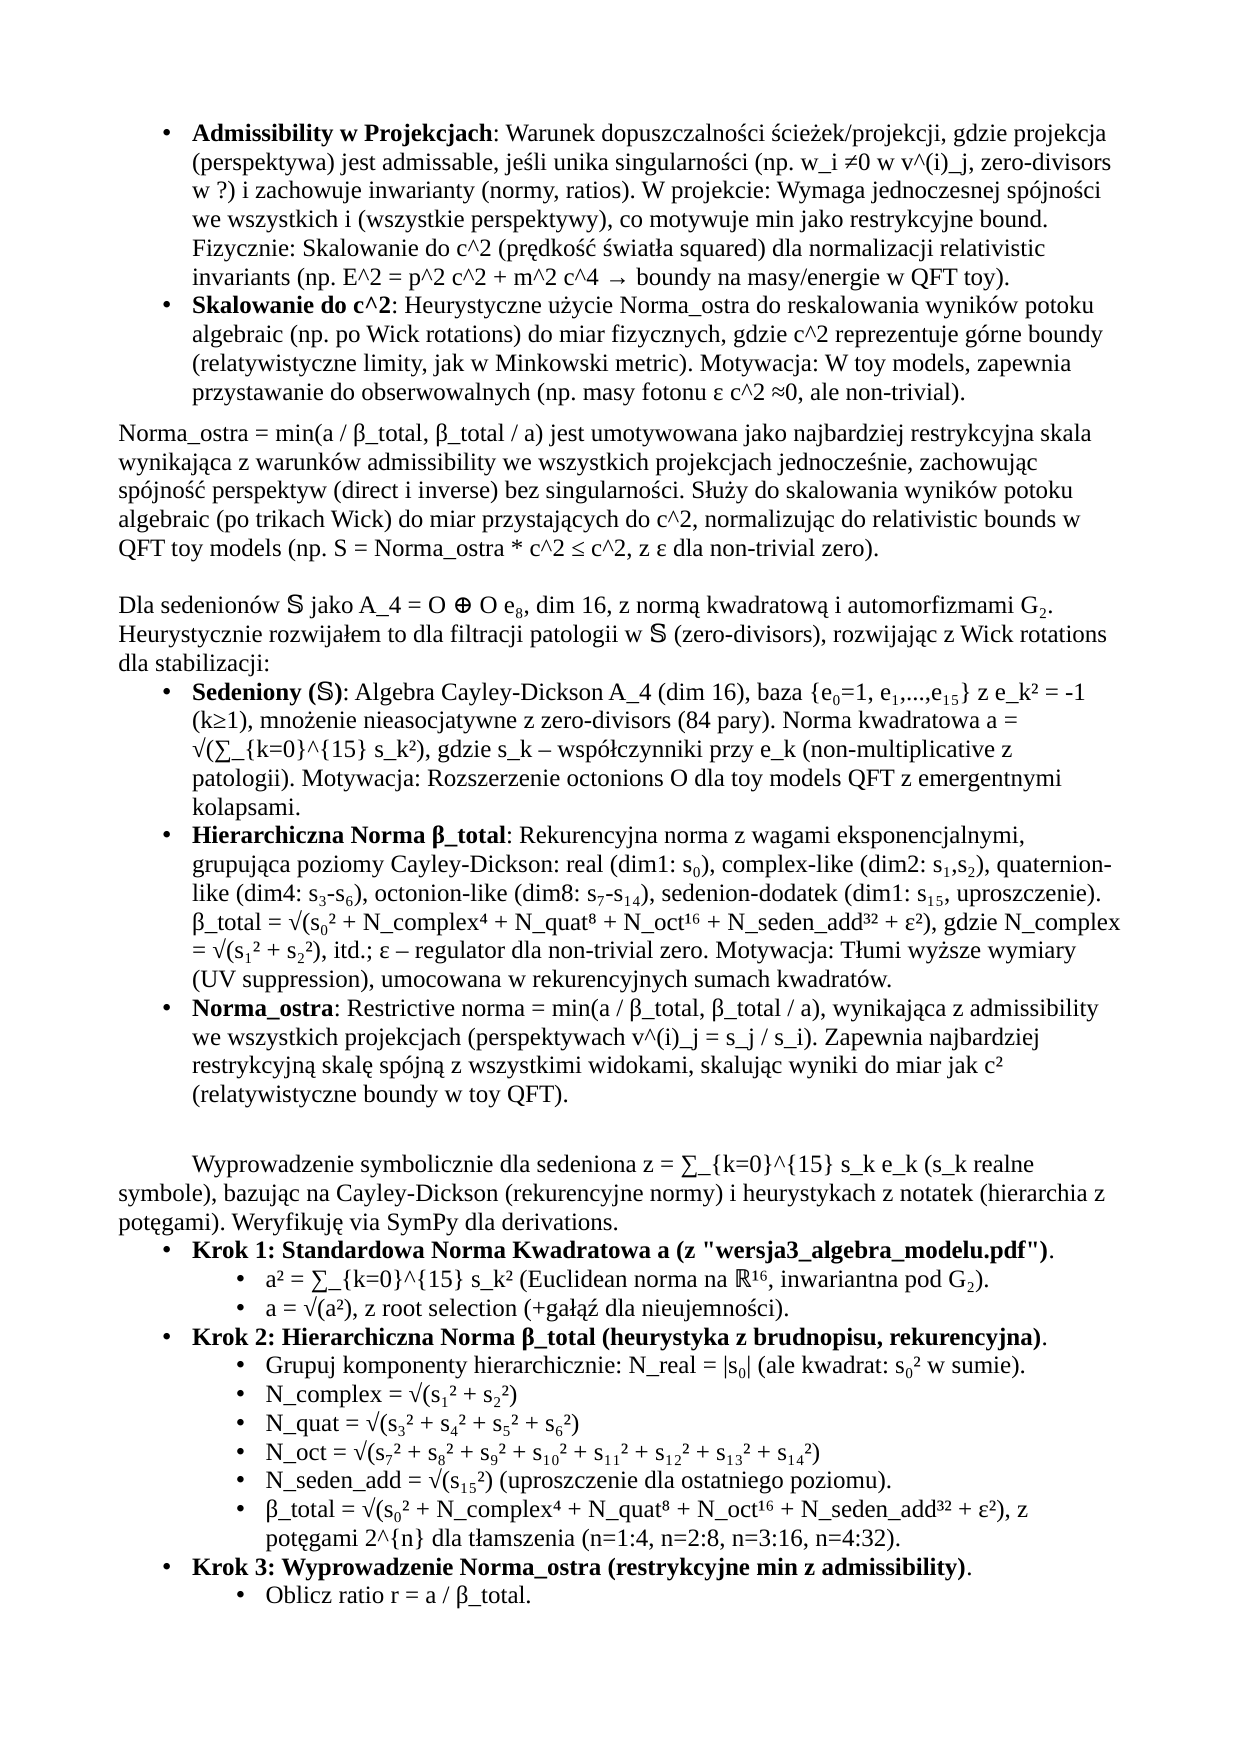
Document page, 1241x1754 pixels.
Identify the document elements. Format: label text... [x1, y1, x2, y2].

list Grupuj komponenty hierarchicznie: N_real = |s₀| (ale kwadrat: s₀² w sumie). [236, 1351, 1122, 1379]
list Admissibility w Projekcjach: Warunek dopuszczalności ścieżek/projekcji, gdzie projekcja (perspektywa) jest admissable, jeśli unika singularności (np. w_i ≠0 w v^(i)_j, zero-divisors w ?) i zachowuje inwarianty (normy, ratios). W projekcie: Wymaga jednoczesnej spójności we wszystkich i (wszystkie perspektywy), co motywuje min jako restrykcyjne bound. Fizycznie: Skalowanie do c^2 (prędkość światła squared) dla normalizacji relativistic invariants (np. E^2 = p^2 c^2 + m^2 c^4 → boundy na masy/energie w QFT toy). [162, 118, 1122, 291]
list Krok 2: Hierarchiczna Norma β_total (heurystyka z brudnopisu, rekurencyjna). [162, 1322, 1122, 1351]
list Sedeniony (𝕊): Algebra Cayley-Dickson A_4 (dim 16), baza {e₀=1, e₁,...,e₁₅} z e_k² = -1 (k≥1), mnożenie nieasocjatywne z zero-divisors (84 pary). Norma kwadratowa a = √(∑_{k=0}^{15} s_k²), gdzie s_k – współczynniki przy e_k (non-multiplicative z patologii). Motywacja: Rozszerzenie octonions O dla toy models QFT z emergentnymi kolapsami. [162, 677, 1122, 821]
list N_oct = √(s₇² + s₈² + s₉² + s₁₀² + s₁₁² + s₁₂² + s₁₃² + s₁₄²) [236, 1437, 1122, 1466]
list Oblicz ratio r = a / β_total. [236, 1581, 1122, 1609]
list a² = ∑_{k=0}^{15} s_k² (Euclidean norma na ℝ¹⁶, inwariantna pod G₂). [236, 1264, 1122, 1293]
list Skalowanie do c^2: Heurystyczne użycie Norma_ostra do reskalowania wyników potoku algebraic (np. po Wick rotations) do miar fizycznych, gdzie c^2 reprezentuje górne boundy (relatywistyczne limity, jak w Minkowski metric). Motywacja: W toy models, zapewnia przystawanie do obserwowalnych (np. masy fotonu ε c^2 ≈0, ale non-trivial). [162, 291, 1122, 406]
list a = √(a²), z root selection (+gałąź dla nieujemności). [236, 1293, 1122, 1322]
list Krok 1: Standardowa Norma Kwadratowa a (z "wersja3_algebra_modelu.pdf"). [162, 1236, 1122, 1264]
text Wyprowadzenie symbolicznie dla sedeniona z = ∑_{k=0}^{15} s_k e_k (s_k realne symbole), bazując na Cayley-Dickson (rekurencyjne normy) i heurystykach z notatek (hierarchia z potęgami). Weryfikuję via SymPy dla derivations. [118, 1149, 1122, 1236]
text Dla sedenionów 𝕊 jako A_4 = O ⊕ O e₈, dim 16, z normą kwadratową i automorfizmami G₂. Heurystycznie rozwijałem to dla filtracji patologii w 𝕊 (zero-divisors), rozwijając z Wick rotations dla stabilizacji: [118, 591, 1122, 677]
list Krok 3: Wyprowadzenie Norma_ostra (restrykcyjne min z admissibility). [162, 1552, 1122, 1581]
list Norma_ostra: Restrictive norma = min(a / β_total, β_total / a), wynikająca z admissibility we wszystkich projekcjach (perspektywach v^(i)_j = s_j / s_i). Zapewnia najbardziej restrykcyjną skalę spójną z wszystkimi widokami, skalując wyniki do miar jak c² (relatywistyczne boundy w toy QFT). [162, 993, 1122, 1108]
text Norma_ostra = min(a / β_total, β_total / a) jest umotywowana jako najbardziej restrykcyjna skala wynikająca z warunków admissibility we wszystkich projekcjach jednocześnie, zachowując spójność perspektyw (direct i inverse) bez singularności. Służy do skalowania wyników potoku algebraic (po trikach Wick) do miar przystających do c^2, normalizując do relativistic bounds w QFT toy models (np. S = Norma_ostra * c^2 ≤ c^2, z ε dla non-trivial zero). [118, 418, 1122, 562]
list N_seden_add = √(s₁₅²) (uproszczenie dla ostatniego poziomu). [236, 1466, 1122, 1494]
list Hierarchiczna Norma β_total: Rekurencyjna norma z wagami eksponencjalnymi, grupująca poziomy Cayley-Dickson: real (dim1: s₀), complex-like (dim2: s₁,s₂), quaternion-like (dim4: s₃-s₆), octonion-like (dim8: s₇-s₁₄), sedenion-dodatek (dim1: s₁₅, uproszczenie). β_total = √(s₀² + N_complex⁴ + N_quat⁸ + N_oct¹⁶ + N_seden_add³² + ε²), gdzie N_complex = √(s₁² + s₂²), itd.; ε – regulator dla non-trivial zero. Motywacja: Tłumi wyższe wymiary (UV suppression), umocowana w rekurencyjnych sumach kwadratów. [162, 821, 1122, 993]
list β_total = √(s₀² + N_complex⁴ + N_quat⁸ + N_oct¹⁶ + N_seden_add³² + ε²), z potęgami 2^{n} dla tłamszenia (n=1:4, n=2:8, n=3:16, n=4:32). [236, 1494, 1122, 1552]
list N_complex = √(s₁² + s₂²) [236, 1379, 1122, 1408]
list N_quat = √(s₃² + s₄² + s₅² + s₆²) [236, 1408, 1122, 1437]
